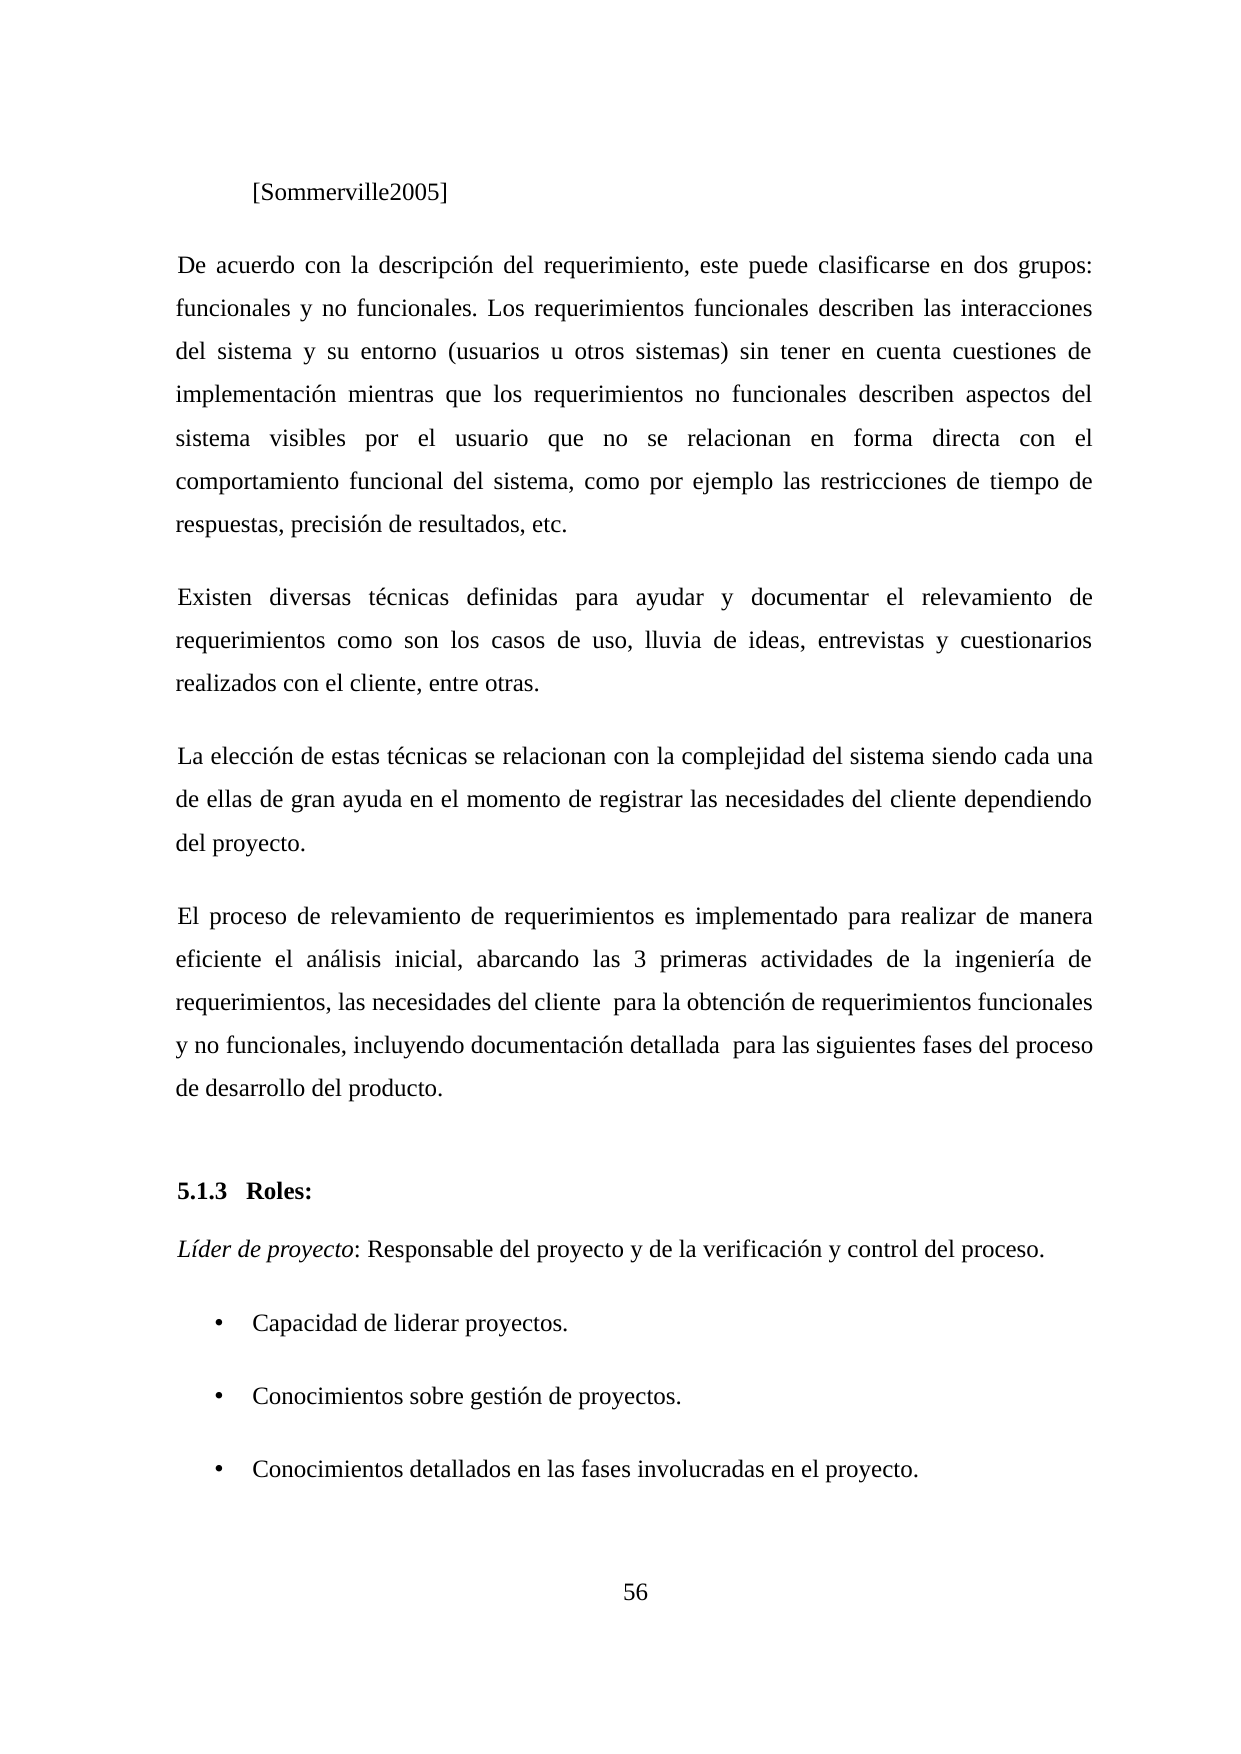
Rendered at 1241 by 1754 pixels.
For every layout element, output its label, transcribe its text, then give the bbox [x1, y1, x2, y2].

list Conocimientos detallados en las fases involucradas en el proyecto. [214, 1454, 1093, 1483]
text La elección de estas técnicas se relacionan con la complejidad del sistema siendo cada una de ellas de gran ayuda en el momento de registrar las necesidades del cliente dependiendo del proyecto. [175, 741, 1093, 856]
text Líder de proyecto: Responsable del proyecto y de la verificación y control del proceso. [175, 1234, 1093, 1263]
list Capacidad de liderar proyectos. [214, 1308, 1093, 1336]
text De acuerdo con la descripción del requerimiento, este puede clasificarse en dos grupos: funcionales y no funcionales. Los requerimientos funcionales describen las interacciones del sistema y su entorno (usuarios u otros sistemas) sin tener en cuenta cuestiones de implementación mientras que los requerimientos no funcionales describen aspectos del sistema visibles por el usuario que no se relacionan en forma directa con el comportamiento funcional del sistema, como por ejemplo las restricciones de tiempo de respuestas, precisión de resultados, etc. [175, 250, 1093, 538]
text El proceso de relevamiento de requerimientos es implementado para realizar de manera eficiente el análisis inicial, abarcando las 3 primeras actividades de la ingeniería de requerimientos, las necesidades del cliente para la obtención de requerimientos funcionales y no funcionales, incluyendo documentación detallada para las siguientes fases del proceso de desarrollo del producto. [175, 901, 1093, 1102]
list Conocimientos sobre gestión de proyectos. [214, 1381, 1093, 1409]
text 5.1.3 Roles: [177, 1176, 1093, 1205]
text Existen diversas técnicas definidas para ayudar y documentar el relevamiento de requerimientos como son los casos de uso, lluvia de ideas, entrevistas y cuestionarios realizados con el cliente, entre otras. [175, 582, 1093, 697]
list [Sommerville2005] [214, 177, 1093, 206]
